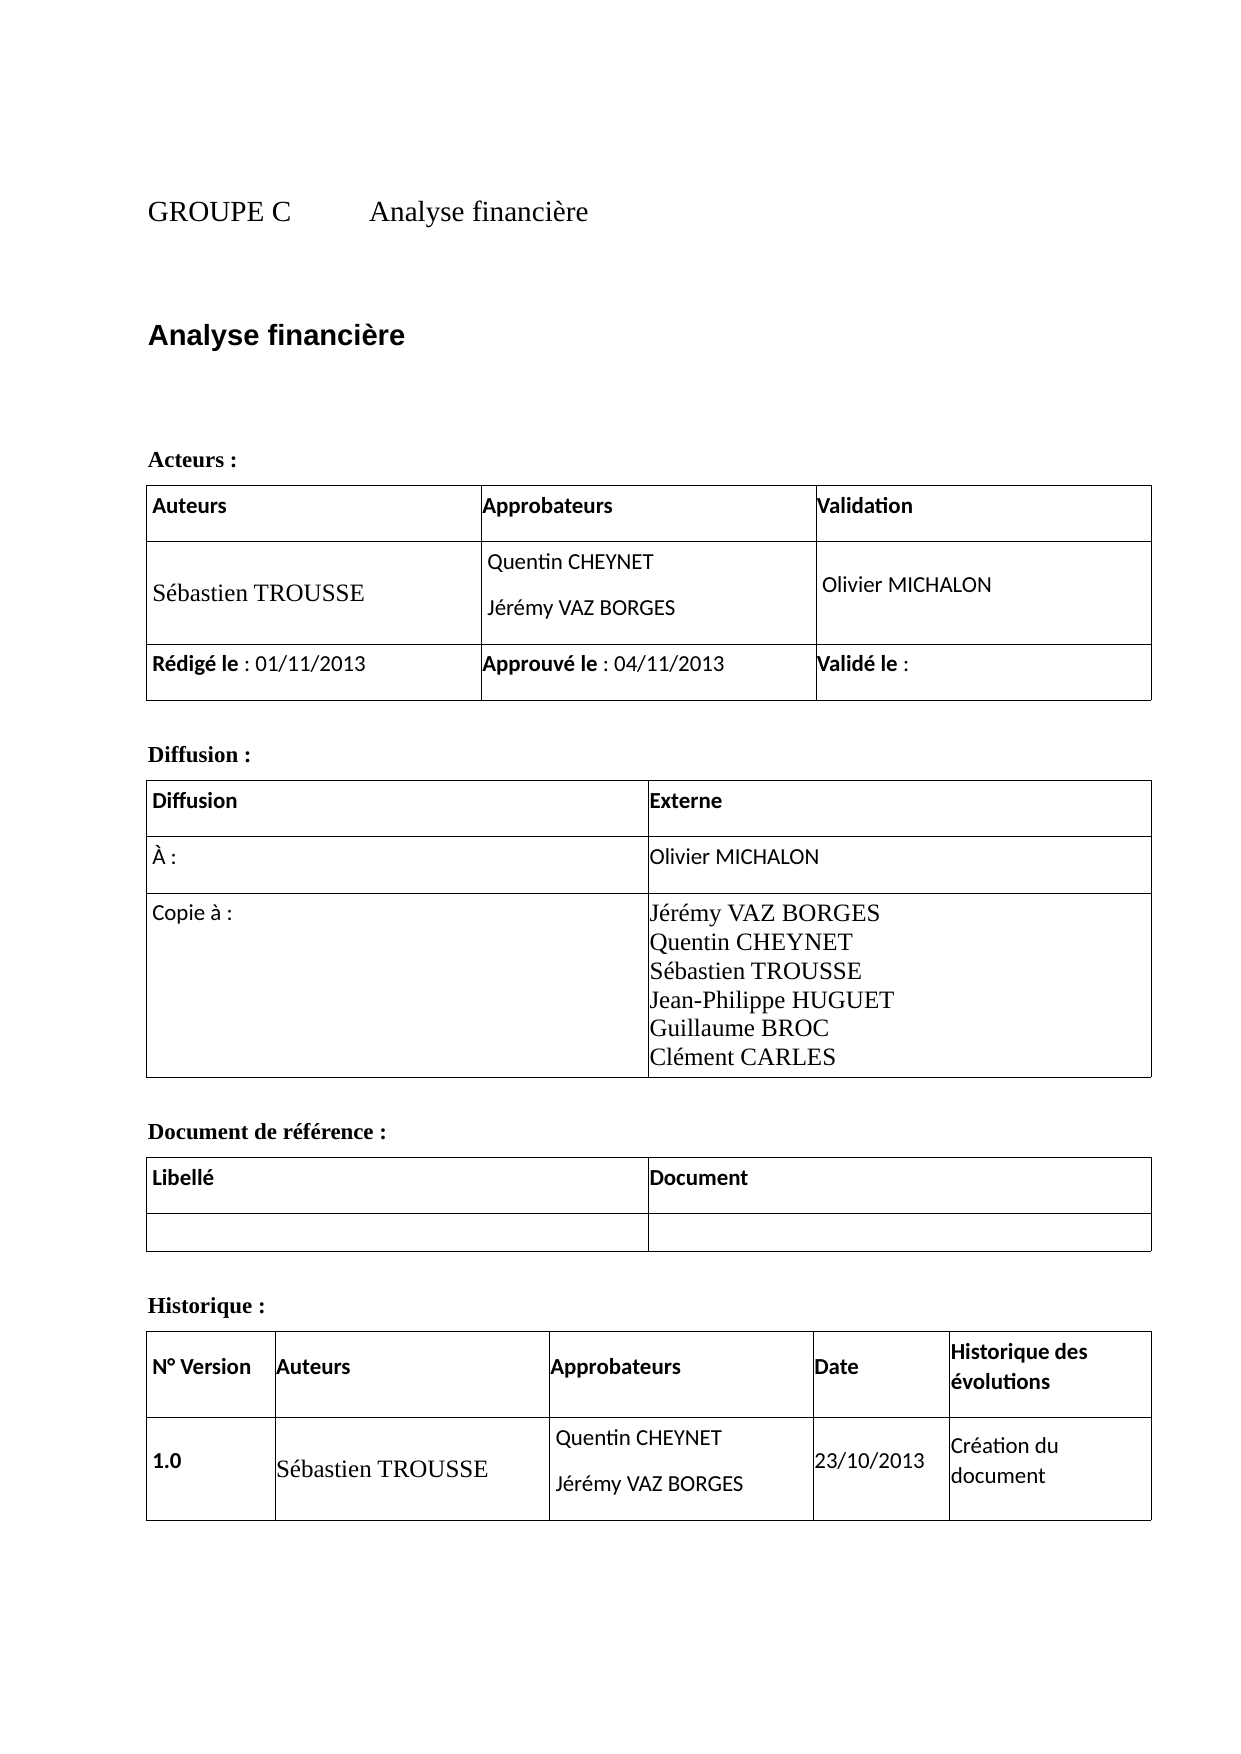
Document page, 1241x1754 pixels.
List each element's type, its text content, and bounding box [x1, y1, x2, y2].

table_header Historique des évolutions [950, 1332, 1151, 1417]
text GROUPE C Analyse financière [148, 194, 1093, 227]
table_header Auteurs [276, 1332, 549, 1417]
table_cell Quentin CHEYNET Jérémy VAZ BORGES [482, 542, 816, 644]
table_header N° Version [147, 1332, 275, 1417]
table_header Approbateurs [482, 486, 816, 541]
text Acteurs : [148, 446, 1093, 472]
table_cell Rédigé le : 01/11/2013 [147, 645, 481, 700]
table_cell Quentin CHEYNET Jérémy VAZ BORGES [550, 1418, 813, 1520]
table_header Auteurs [147, 486, 481, 541]
table_cell Sébastien TROUSSE [276, 1418, 549, 1520]
table_header Libellé [147, 1158, 648, 1213]
table_cell Olivier MICHALON [817, 542, 1151, 644]
table_cell 1.0 [147, 1418, 275, 1520]
table_header Validation [817, 486, 1151, 541]
subtitle Analyse financière [148, 317, 1093, 351]
text Diffusion : [148, 741, 1093, 768]
table_cell Création du document [950, 1418, 1151, 1520]
table_cell [147, 1214, 648, 1251]
table_cell Validé le : [817, 645, 1151, 700]
table_header Date [814, 1332, 949, 1417]
table_header Approbateurs [550, 1332, 813, 1417]
table_header Diffusion [147, 781, 648, 836]
table_cell Jérémy VAZ BORGES Quentin CHEYNET Sébastien TROUSSE Jean-Philippe HUGUET Guillaume BROC Clément CARLES [649, 894, 1151, 1077]
table_cell Sébastien TROUSSE [147, 542, 481, 644]
table_cell Copie à : [147, 894, 648, 1077]
table_cell À : [147, 837, 648, 893]
table_header Externe [649, 781, 1151, 836]
table_cell Approuvé le : 04/11/2013 [482, 645, 816, 700]
table_cell [649, 1214, 1151, 1251]
table_cell Olivier MICHALON [649, 837, 1151, 893]
table_cell 23/10/2013 [814, 1418, 949, 1520]
text Document de référence : [148, 1118, 1093, 1144]
table_header Document [649, 1158, 1151, 1213]
text Historique : [148, 1292, 1093, 1319]
